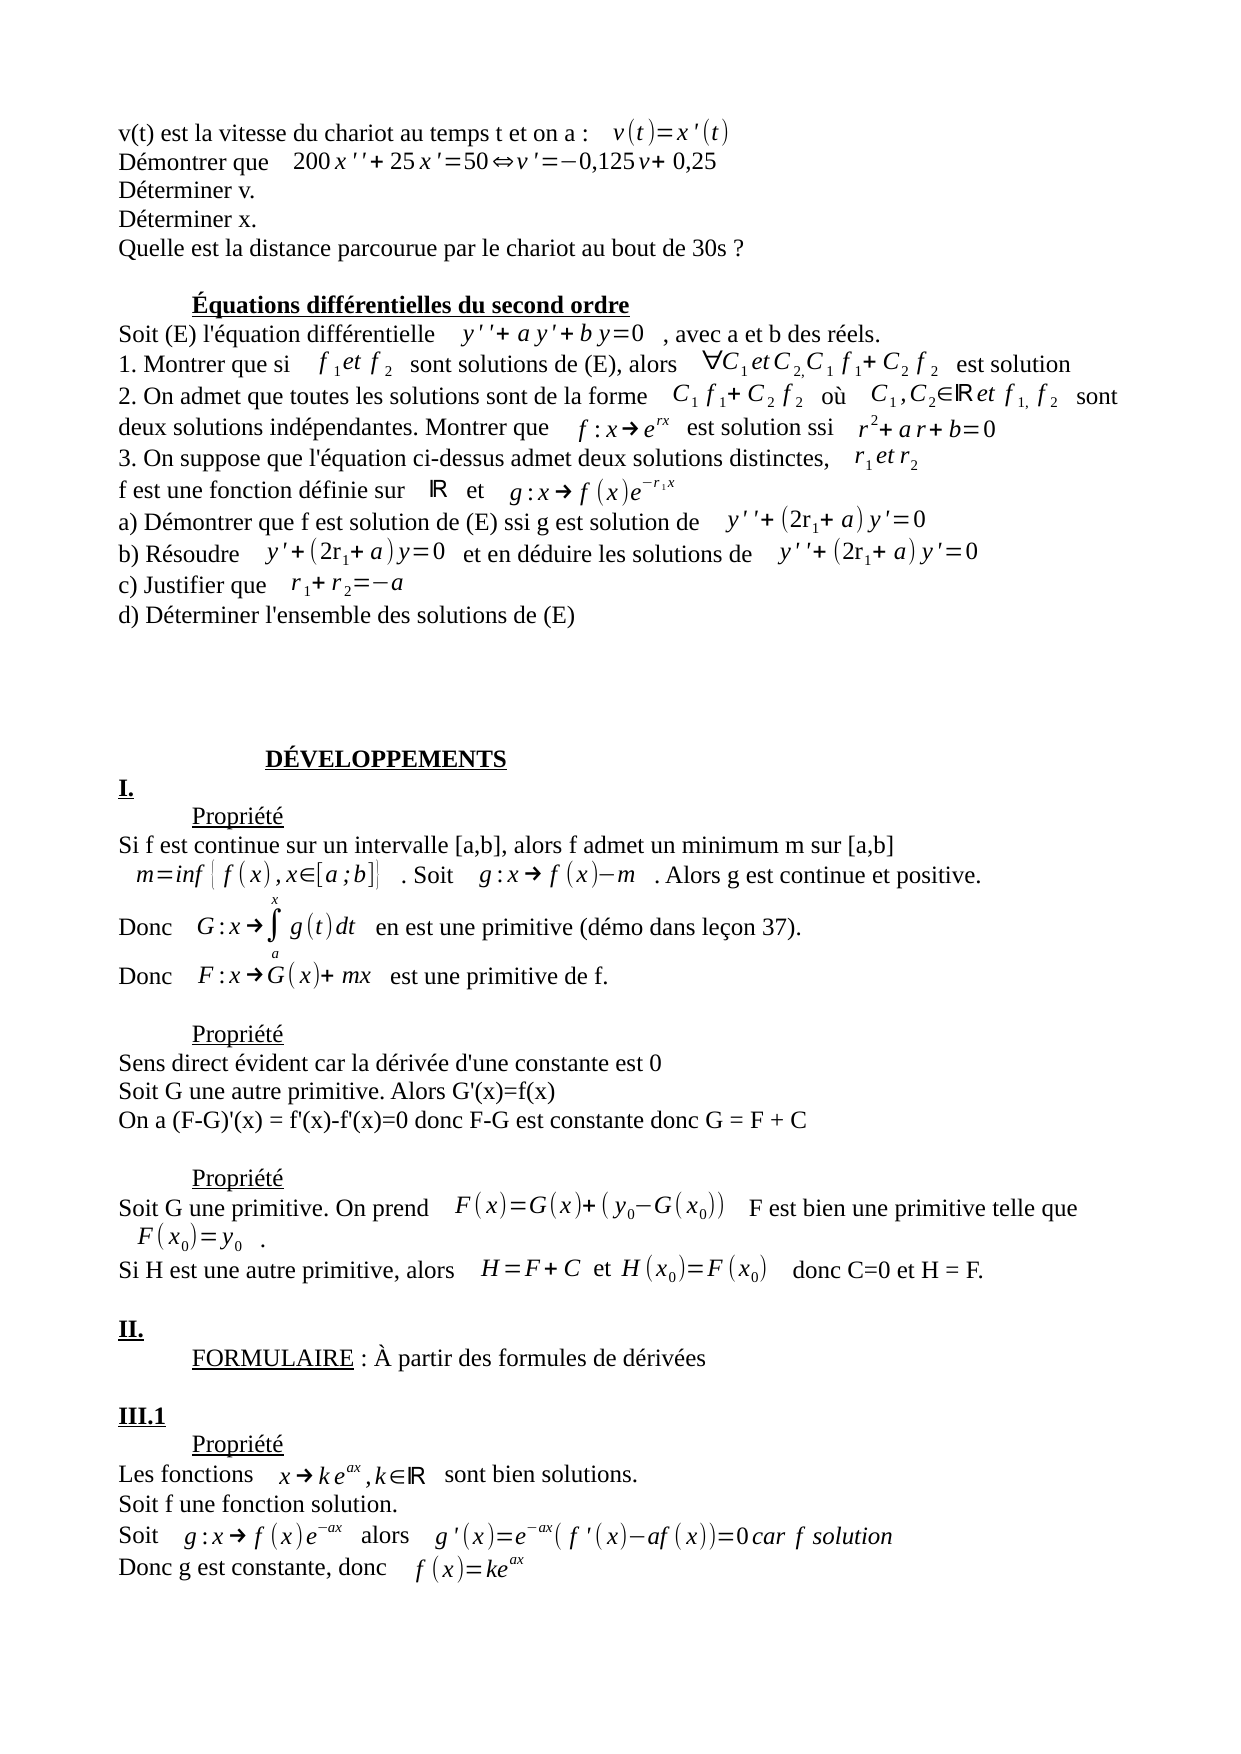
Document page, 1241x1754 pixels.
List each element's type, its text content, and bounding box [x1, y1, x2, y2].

text FORMULAIRE : À partir des formules de dérivées [118, 1343, 1122, 1372]
text DÉVELOPPEMENTS [118, 744, 1122, 773]
text Déterminer x. [118, 204, 1122, 233]
text b) Résoudre et en déduire les solutions de [118, 537, 1122, 569]
text Propriété [118, 1163, 1122, 1191]
text Si f est continue sur un intervalle [a,b], alors f admet un minimum m sur [a,b] [118, 830, 1122, 859]
text Équations différentielles du second ordre [118, 291, 1122, 319]
text Les fonctions sont bien solutions. [118, 1458, 1122, 1489]
text Quelle est la distance parcourue par le chariot au bout de 30s ? [118, 233, 1122, 262]
text c) Justifier que [118, 569, 1122, 600]
text Propriété [118, 1429, 1122, 1458]
text On a (F-G)'(x) = f'(x)-f'(x)=0 donc F-G est constante donc G = F + C [118, 1105, 1122, 1134]
text Soit (E) l'équation différentielle , avec a et b des réels. [118, 319, 1122, 348]
text Propriété [118, 1019, 1122, 1048]
text a) Démontrer que f est solution de (E) ssi g est solution de [118, 506, 1122, 537]
text Donc est une primitive de f. [118, 961, 1122, 990]
text Si H est une autre primitive, alors donc C=0 et H = F. [118, 1254, 1122, 1286]
text Donc en est une primitive (démo dans leçon 37). [118, 891, 1122, 961]
text f est une fonction définie sur et [118, 473, 1122, 506]
text 3. On suppose que l'équation ci-dessus admet deux solutions distinctes, [118, 442, 1122, 473]
text v(t) est la vitesse du chariot au temps t et on a : [118, 118, 1122, 147]
text Soit alors [118, 1518, 1122, 1550]
text Soit G une autre primitive. Alors G'(x)=f(x) [118, 1076, 1122, 1105]
text II. [118, 1314, 1122, 1343]
text Soit G une primitive. On prend F est bien une primitive telle que . [118, 1191, 1122, 1254]
text 2. On admet que toutes les solutions sont de la forme où sont deux solutions indépendantes. Montrer que est solution ssi [118, 379, 1122, 442]
text Soit f une fonction solution. [118, 1489, 1122, 1518]
text Propriété [118, 801, 1122, 830]
text III.1 [118, 1401, 1122, 1429]
text d) Déterminer l'ensemble des solutions de (E) [118, 600, 1122, 629]
text 1. Montrer que si sont solutions de (E), alors est solution [118, 348, 1122, 379]
text Sens direct évident car la dérivée d'une constante est 0 [118, 1048, 1122, 1076]
text Démontrer que [118, 147, 1122, 176]
text . Soit . Alors g est continue et positive. [118, 859, 1122, 891]
text Donc g est constante, donc [118, 1550, 1122, 1582]
text I. [118, 773, 1122, 801]
text Déterminer v. [118, 176, 1122, 204]
